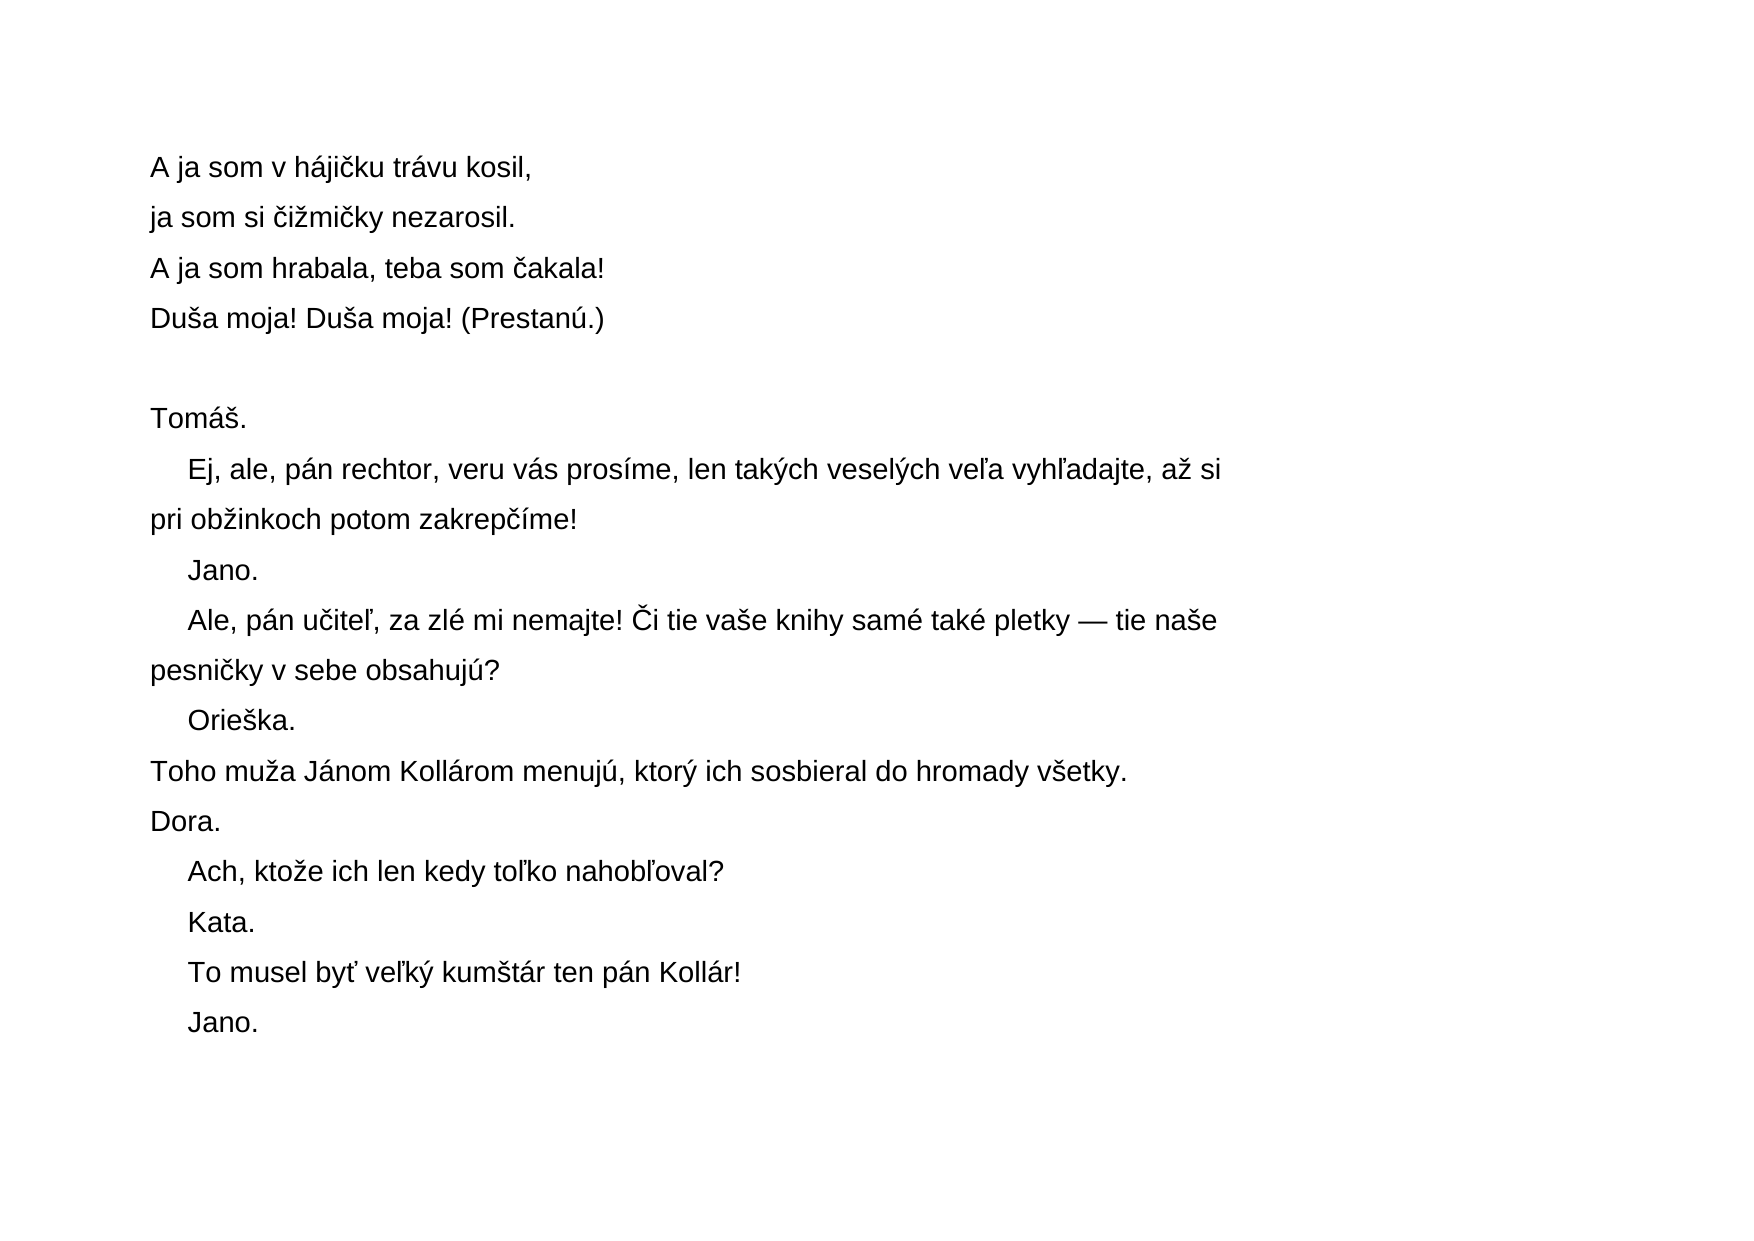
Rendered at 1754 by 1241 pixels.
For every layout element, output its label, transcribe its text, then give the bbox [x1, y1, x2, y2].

text Dora. [150, 804, 1243, 838]
text Tomáš. [150, 402, 1243, 435]
text Duša moja! Duša moja! (Prestanú.) [150, 301, 1243, 334]
text A ja som hrabala, teba som čakala! [150, 251, 1243, 284]
text Ach, ktože ich len kedy toľko nahobľoval? [150, 854, 1243, 888]
text Kata. [150, 905, 1243, 938]
text Ale, pán učiteľ, za zlé mi nemajte! Či tie vaše knihy samé také pletky — tie naše pesničky v sebe obsahujú? [150, 603, 1243, 687]
text Ej, ale, pán rechtor, veru vás prosíme, len takých veselých veľa vyhľadajte, až si pri obžinkoch potom zakrepčíme! [150, 452, 1243, 536]
text A ja som v hájičku trávu kosil, [150, 150, 1243, 183]
text To musel byť veľký kumštár ten pán Kollár! [150, 955, 1243, 988]
text ja som si čižmičky nezarosil. [150, 200, 1243, 234]
text Toho muža Jánom Kollárom menujú, ktorý ich sosbieral do hromady všetky. [150, 754, 1243, 787]
text Orieška. [150, 703, 1243, 737]
text Jano. [150, 1005, 1243, 1039]
text Jano. [150, 552, 1243, 586]
